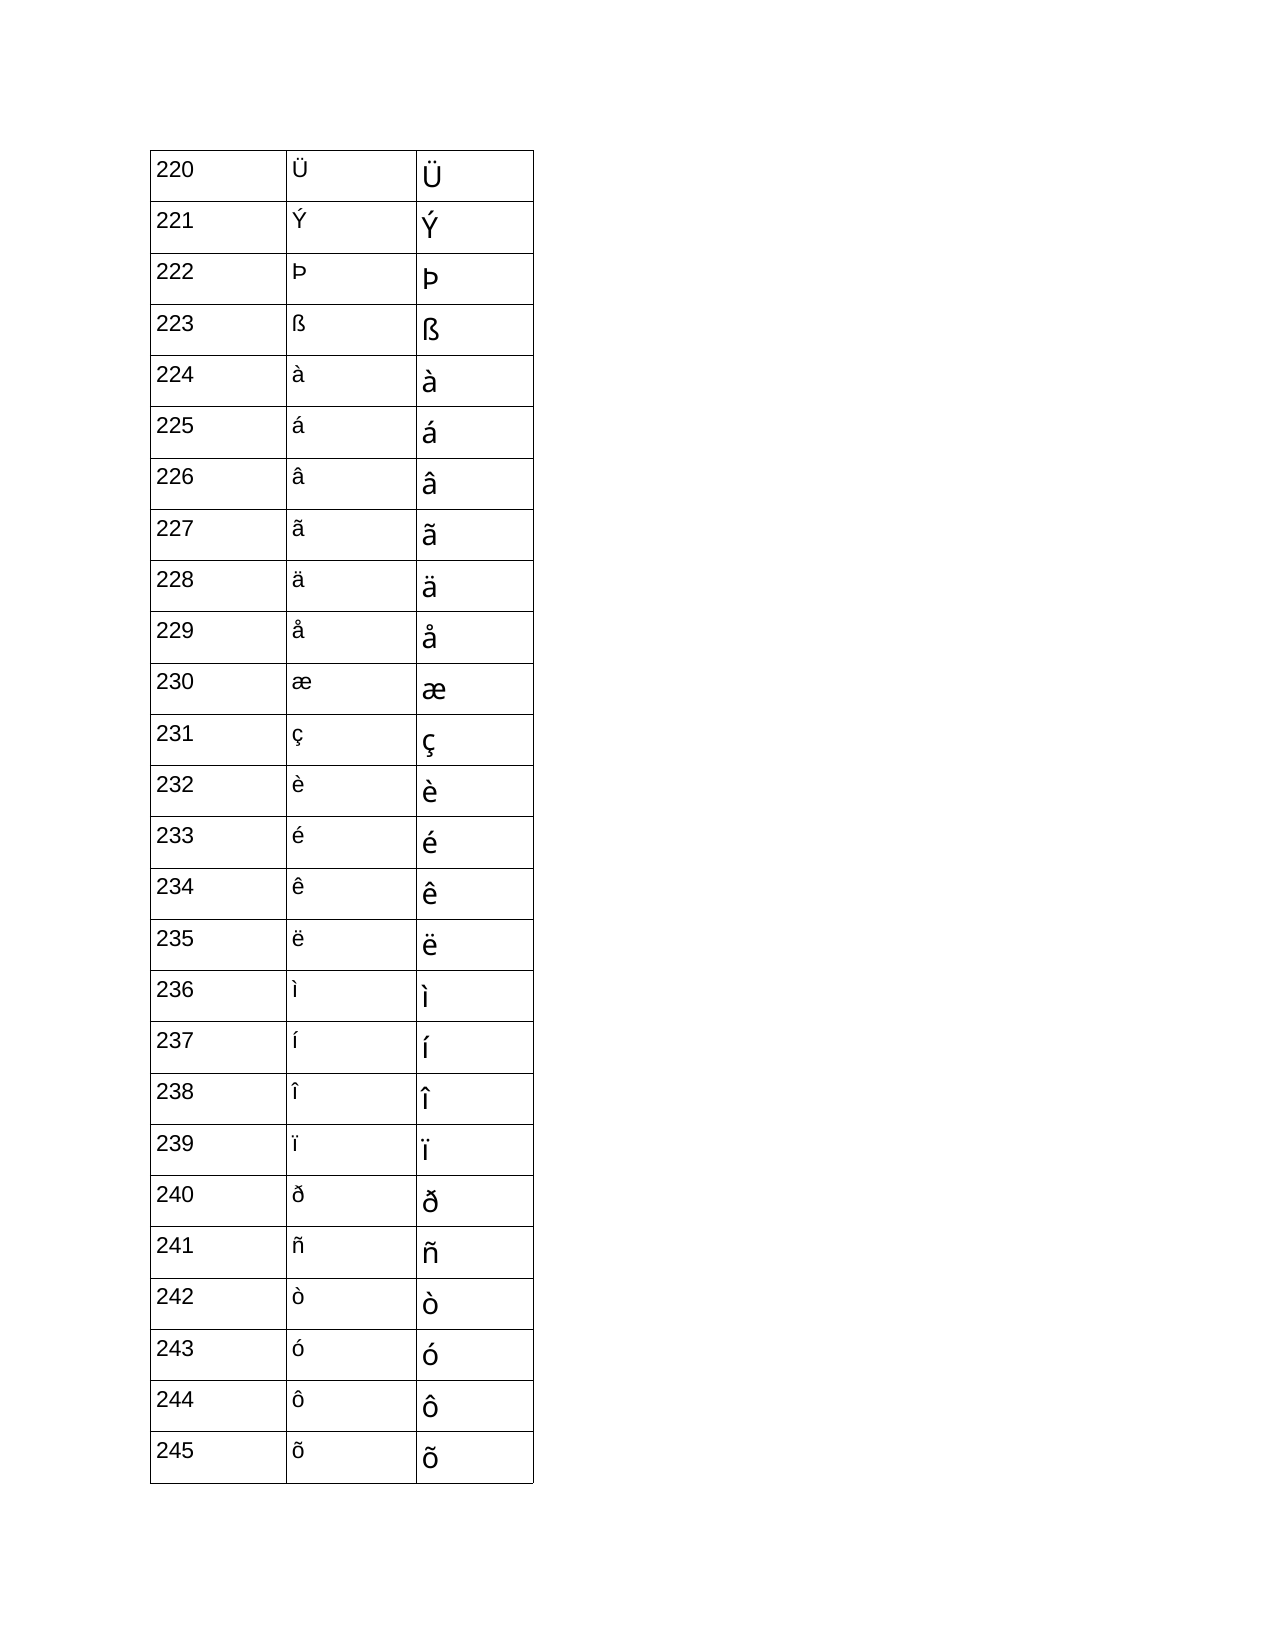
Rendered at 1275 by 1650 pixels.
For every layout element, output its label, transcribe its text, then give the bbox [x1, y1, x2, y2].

table_cell ï [287, 1125, 416, 1175]
table_cell è [417, 766, 533, 816]
table_cell ã [417, 510, 533, 560]
table_cell â [287, 459, 416, 509]
table_cell 230 [151, 664, 286, 714]
table_cell á [287, 407, 416, 457]
table_cell ß [417, 305, 533, 355]
table_cell 225 [151, 407, 286, 457]
table_cell Ü [417, 151, 533, 201]
table_cell 232 [151, 766, 286, 816]
table_cell ñ [287, 1227, 416, 1277]
table_cell 223 [151, 305, 286, 355]
table_cell 236 [151, 971, 286, 1021]
table_cell î [287, 1074, 416, 1124]
table_cell 245 [151, 1432, 286, 1482]
table_cell ò [417, 1279, 533, 1329]
table_cell ç [417, 715, 533, 765]
table_cell 226 [151, 459, 286, 509]
table_cell 224 [151, 356, 286, 406]
table_cell 227 [151, 510, 286, 560]
table_cell 238 [151, 1074, 286, 1124]
table_cell æ [287, 664, 416, 714]
table_cell è [287, 766, 416, 816]
table_cell õ [287, 1432, 416, 1482]
table_cell 228 [151, 561, 286, 611]
table_cell à [417, 356, 533, 406]
table_cell 221 [151, 202, 286, 252]
table_cell ê [417, 869, 533, 919]
table_cell ë [287, 920, 416, 970]
table_cell 241 [151, 1227, 286, 1277]
table_cell Ý [417, 202, 533, 252]
table_cell ã [287, 510, 416, 560]
table_cell 233 [151, 817, 286, 867]
table_cell ç [287, 715, 416, 765]
table_cell Ý [287, 202, 416, 252]
table_cell å [287, 612, 416, 662]
table_cell ä [287, 561, 416, 611]
table_cell á [417, 407, 533, 457]
table_cell ä [417, 561, 533, 611]
table_cell ì [287, 971, 416, 1021]
table_cell 220 [151, 151, 286, 201]
table_cell ð [417, 1176, 533, 1226]
table_cell ê [287, 869, 416, 919]
table_cell æ [417, 664, 533, 714]
table_cell 244 [151, 1381, 286, 1431]
table_cell í [417, 1022, 533, 1072]
table_cell 237 [151, 1022, 286, 1072]
table_cell ô [287, 1381, 416, 1431]
table_cell 222 [151, 254, 286, 304]
table_cell ò [287, 1279, 416, 1329]
table_cell à [287, 356, 416, 406]
table_cell 235 [151, 920, 286, 970]
table_cell ð [287, 1176, 416, 1226]
table_cell â [417, 459, 533, 509]
table_cell é [417, 817, 533, 867]
table_cell ñ [417, 1227, 533, 1277]
table_cell î [417, 1074, 533, 1124]
table_cell ï [417, 1125, 533, 1175]
table_cell 231 [151, 715, 286, 765]
table_cell ó [287, 1330, 416, 1380]
table_cell 239 [151, 1125, 286, 1175]
table_cell é [287, 817, 416, 867]
table_cell Þ [417, 254, 533, 304]
table_cell ó [417, 1330, 533, 1380]
table_cell 240 [151, 1176, 286, 1226]
table_cell 234 [151, 869, 286, 919]
table_cell 242 [151, 1279, 286, 1329]
table_cell ß [287, 305, 416, 355]
table_cell Ü [287, 151, 416, 201]
table_cell ë [417, 920, 533, 970]
table_cell õ [417, 1432, 533, 1482]
table_cell å [417, 612, 533, 662]
table_cell ô [417, 1381, 533, 1431]
table_cell 229 [151, 612, 286, 662]
table_cell í [287, 1022, 416, 1072]
table_cell 243 [151, 1330, 286, 1380]
table_cell ì [417, 971, 533, 1021]
table_cell Þ [287, 254, 416, 304]
